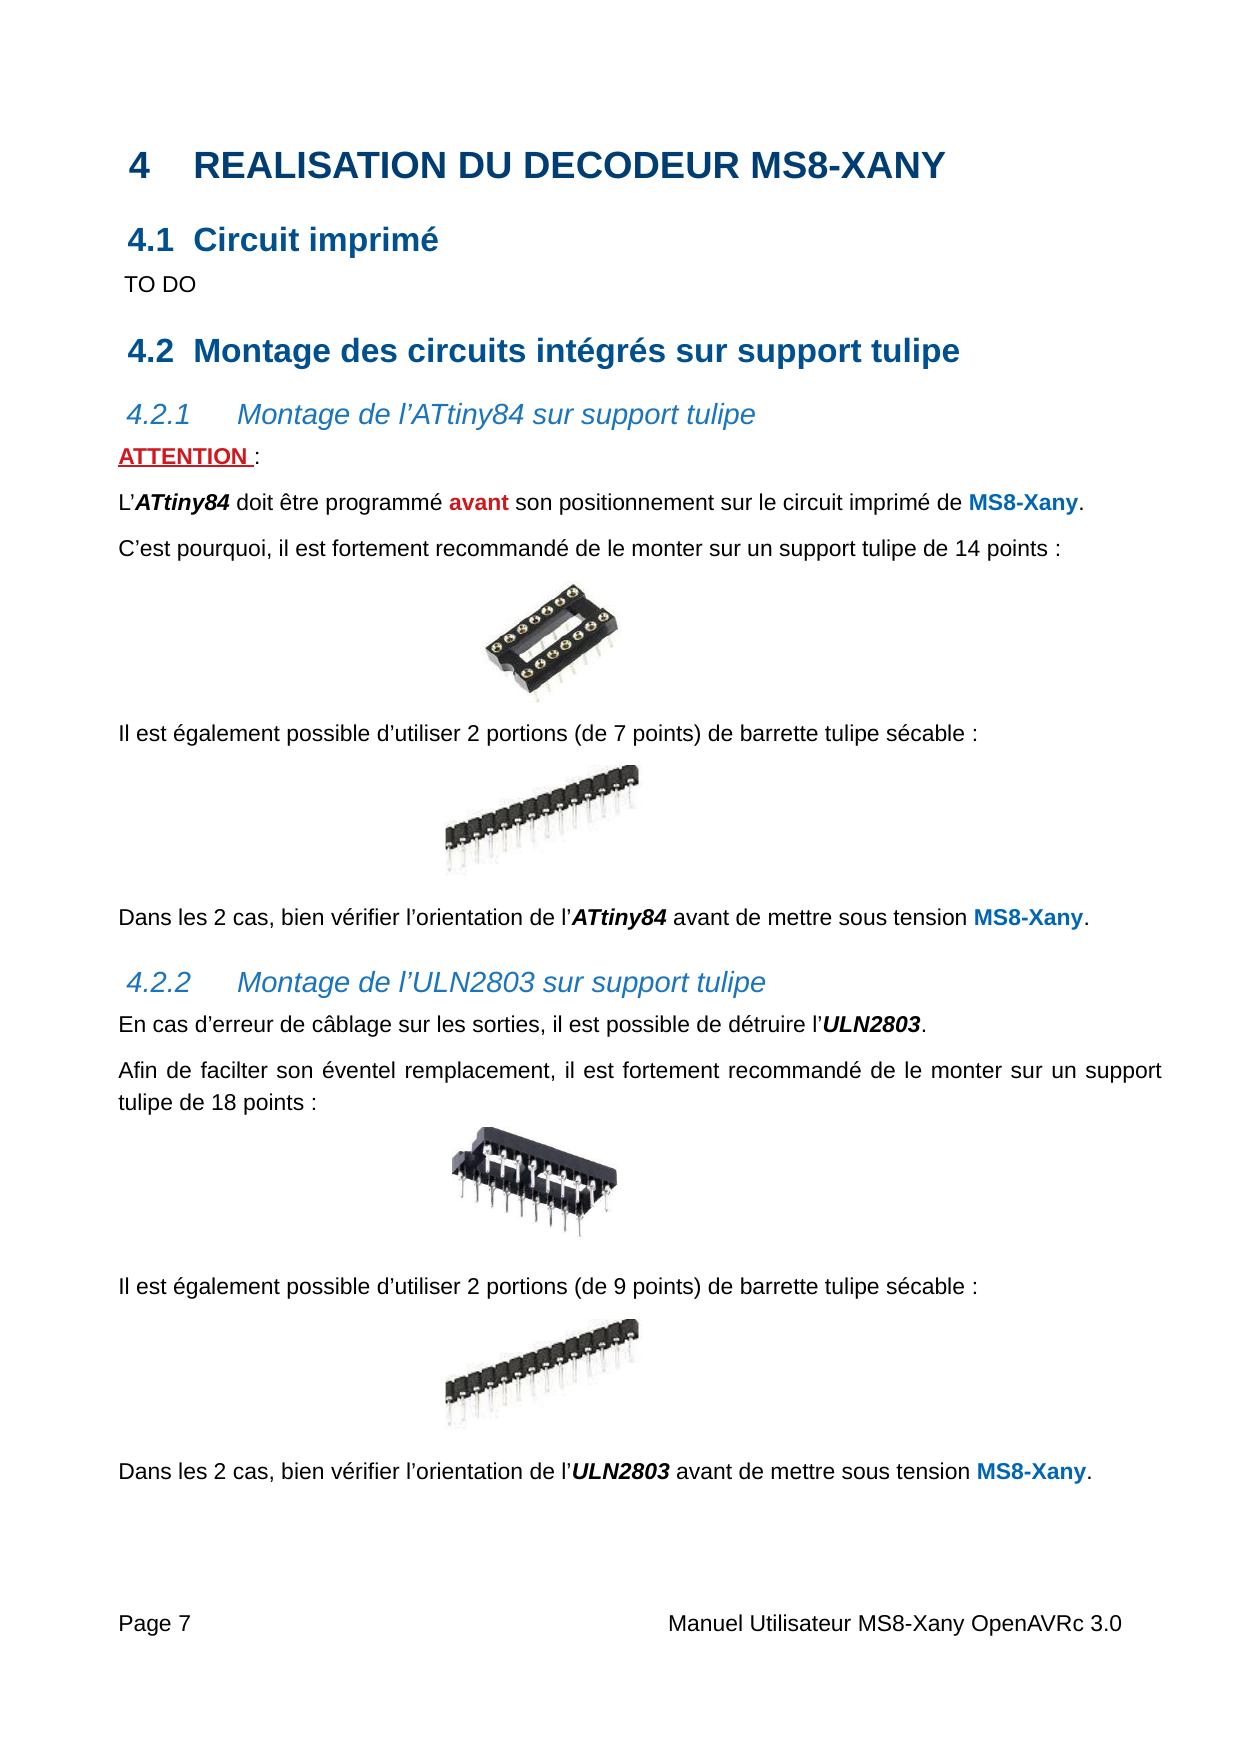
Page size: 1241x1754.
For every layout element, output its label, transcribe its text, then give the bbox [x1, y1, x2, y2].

subtitle Montage des circuits intégrés sur support tulipe [118, 331, 1164, 369]
text ATTENTION : [118, 443, 1164, 469]
text En cas d’erreur de câblage sur les sorties, il est possible de détruire l’ULN2803. [118, 1011, 1164, 1037]
picture [445, 1319, 651, 1435]
subtitle Montage de l’ATtiny84 sur support tulipe [118, 397, 1164, 430]
picture [445, 765, 651, 881]
text C’est pourquoi, il est fortement recommandé de le monter sur un support tulipe de 14 points : [118, 535, 1164, 561]
text Afin de facilter son éventel remplacement, il est fortement recommandé de le monter sur un support tulipe de 18 points : [118, 1057, 1164, 1115]
text Il est également possible d’utiliser 2 portions (de 7 points) de barrette tulipe sécable : [118, 719, 1164, 746]
text TO DO [118, 271, 1164, 298]
picture [452, 1127, 630, 1254]
subtitle Montage de l’ULN2803 sur support tulipe [118, 965, 1164, 998]
text L’ATtiny84 doit être programmé avant son positionnement sur le circuit imprimé de MS8-Xany. [118, 489, 1164, 515]
text Il est également possible d’utiliser 2 portions (de 9 points) de barrette tulipe sécable : [118, 1273, 1164, 1299]
subtitle REALISATION DU DECODEUR MS8-XANY [118, 143, 1164, 187]
text Dans les 2 cas, bien vérifier l’orientation de l’ULN2803 avant de mettre sous tension MS8-Xany. [118, 1458, 1164, 1484]
text Dans les 2 cas, bien vérifier l’orientation de l’ATtiny84 avant de mettre sous tension MS8-Xany. [118, 904, 1164, 931]
picture [479, 581, 622, 708]
subtitle Circuit imprimé [118, 220, 1164, 259]
